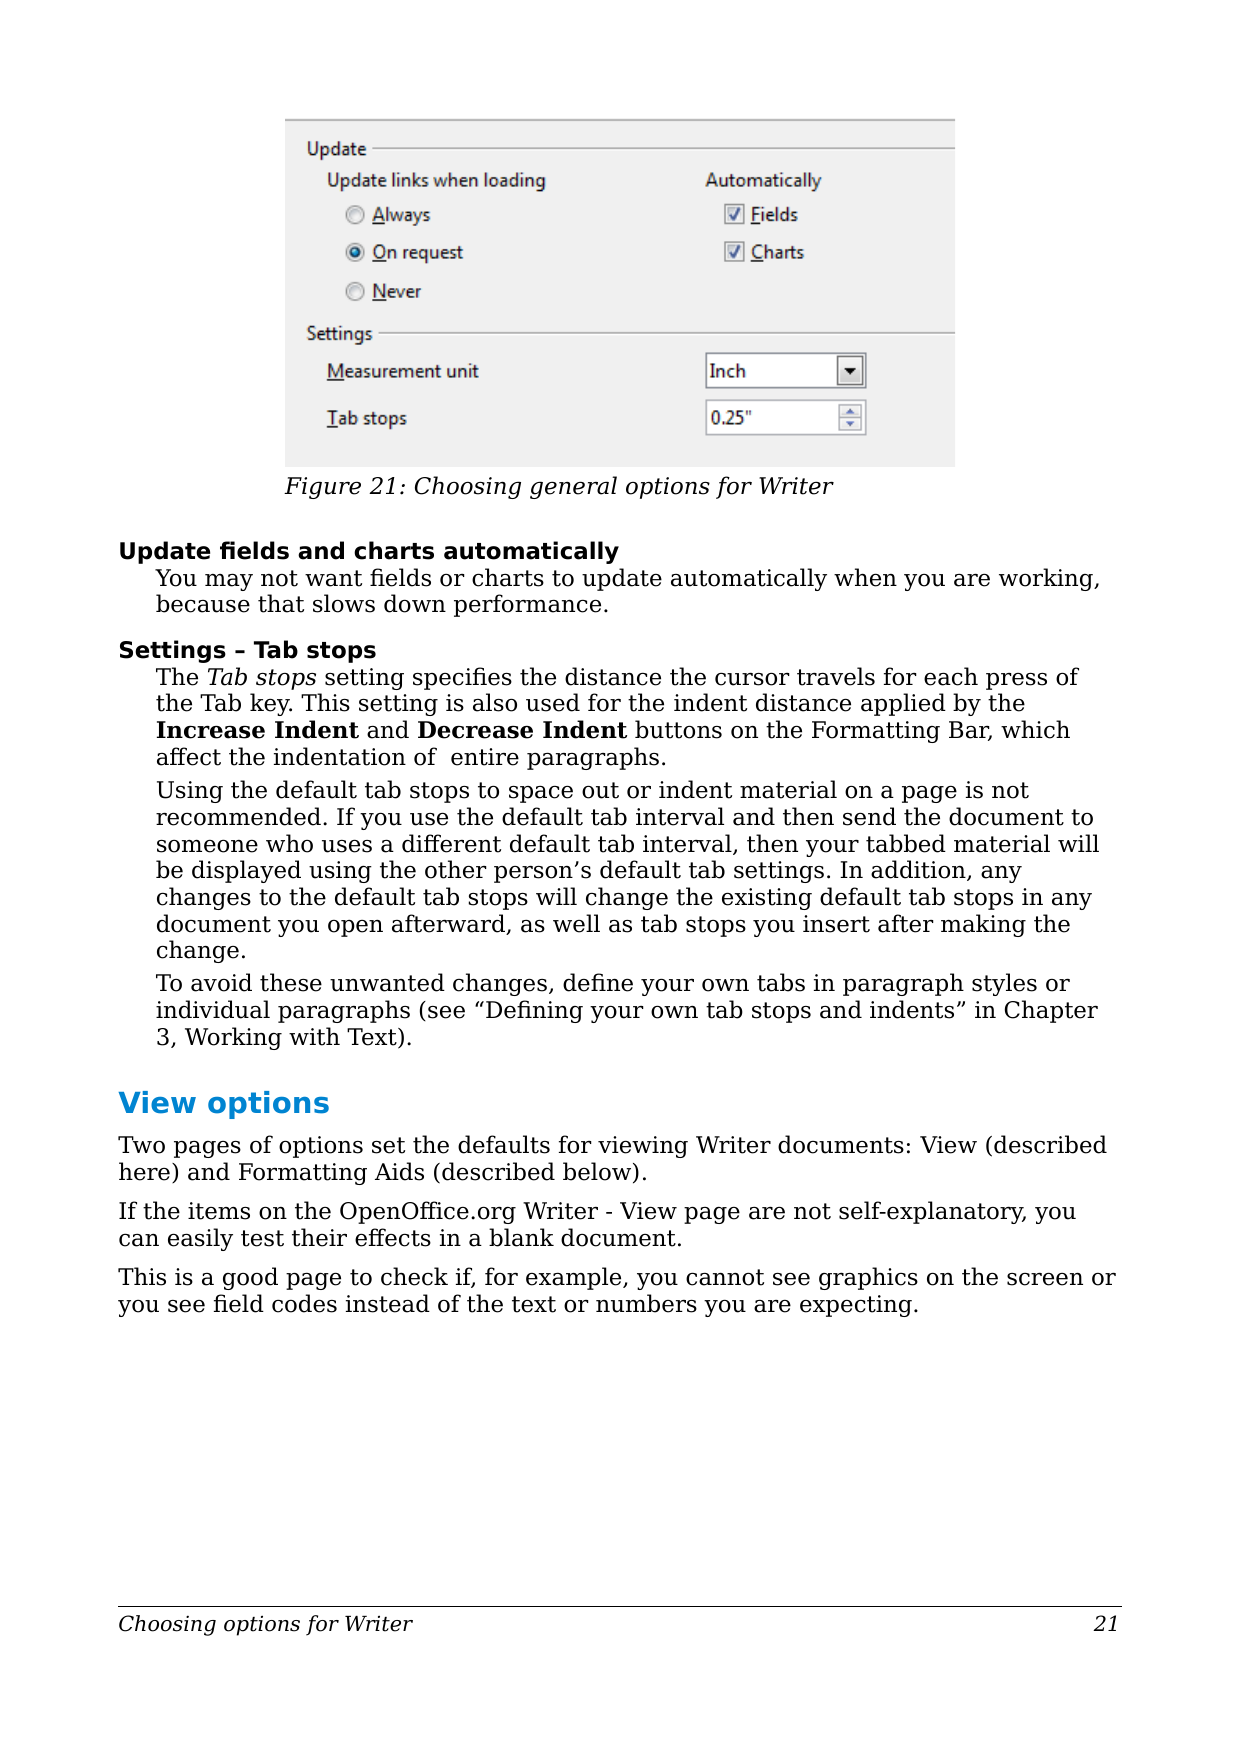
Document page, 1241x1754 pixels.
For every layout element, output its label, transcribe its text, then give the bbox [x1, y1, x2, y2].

picture [285, 118, 956, 467]
text The Tab stops setting specifies the distance the cursor travels for each press of the Tab key. This setting is also used for the indent distance applied by the Increase Indent and Decrease Indent buttons on the Formatting Bar, which affect the indentation of entire paragraphs. [156, 664, 1122, 771]
text Two pages of options set the defaults for viewing Writer documents: View (described here) and Formatting Aids (described below). [118, 1132, 1122, 1186]
subtitle View options [118, 1086, 1122, 1120]
text Figure 21: Choosing general options for Writer [285, 473, 955, 500]
text Using the default tab stops to space out or indent material on a page is not recommended. If you use the default tab interval and then send the document to someone who uses a different default tab interval, then your tabbed material will be displayed using the other person’s default tab settings. In addition, any changes to the default tab stops will change the existing default tab stops in any document you open afterward, as well as tab stops you insert after making the change. [156, 777, 1122, 964]
text This is a good page to check if, for example, you cannot see graphics on the screen or you see field codes instead of the text or numbers you are expecting. [118, 1264, 1122, 1317]
text If the items on the OpenOffice.org Writer - View page are not self-explanatory, you can easily test their effects in a blank document. [118, 1198, 1122, 1252]
text You may not want fields or charts to update automatically when you are working, because that slows down performance. [156, 565, 1122, 618]
text To avoid these unwanted changes, define your own tabs in paragraph styles or individual paragraphs (see “Defining your own tab stops and indents” in Chapter 3, Working with Text). [156, 971, 1122, 1051]
text Update fields and charts automatically [118, 538, 1122, 565]
text Settings – Tab stops [118, 637, 1122, 664]
